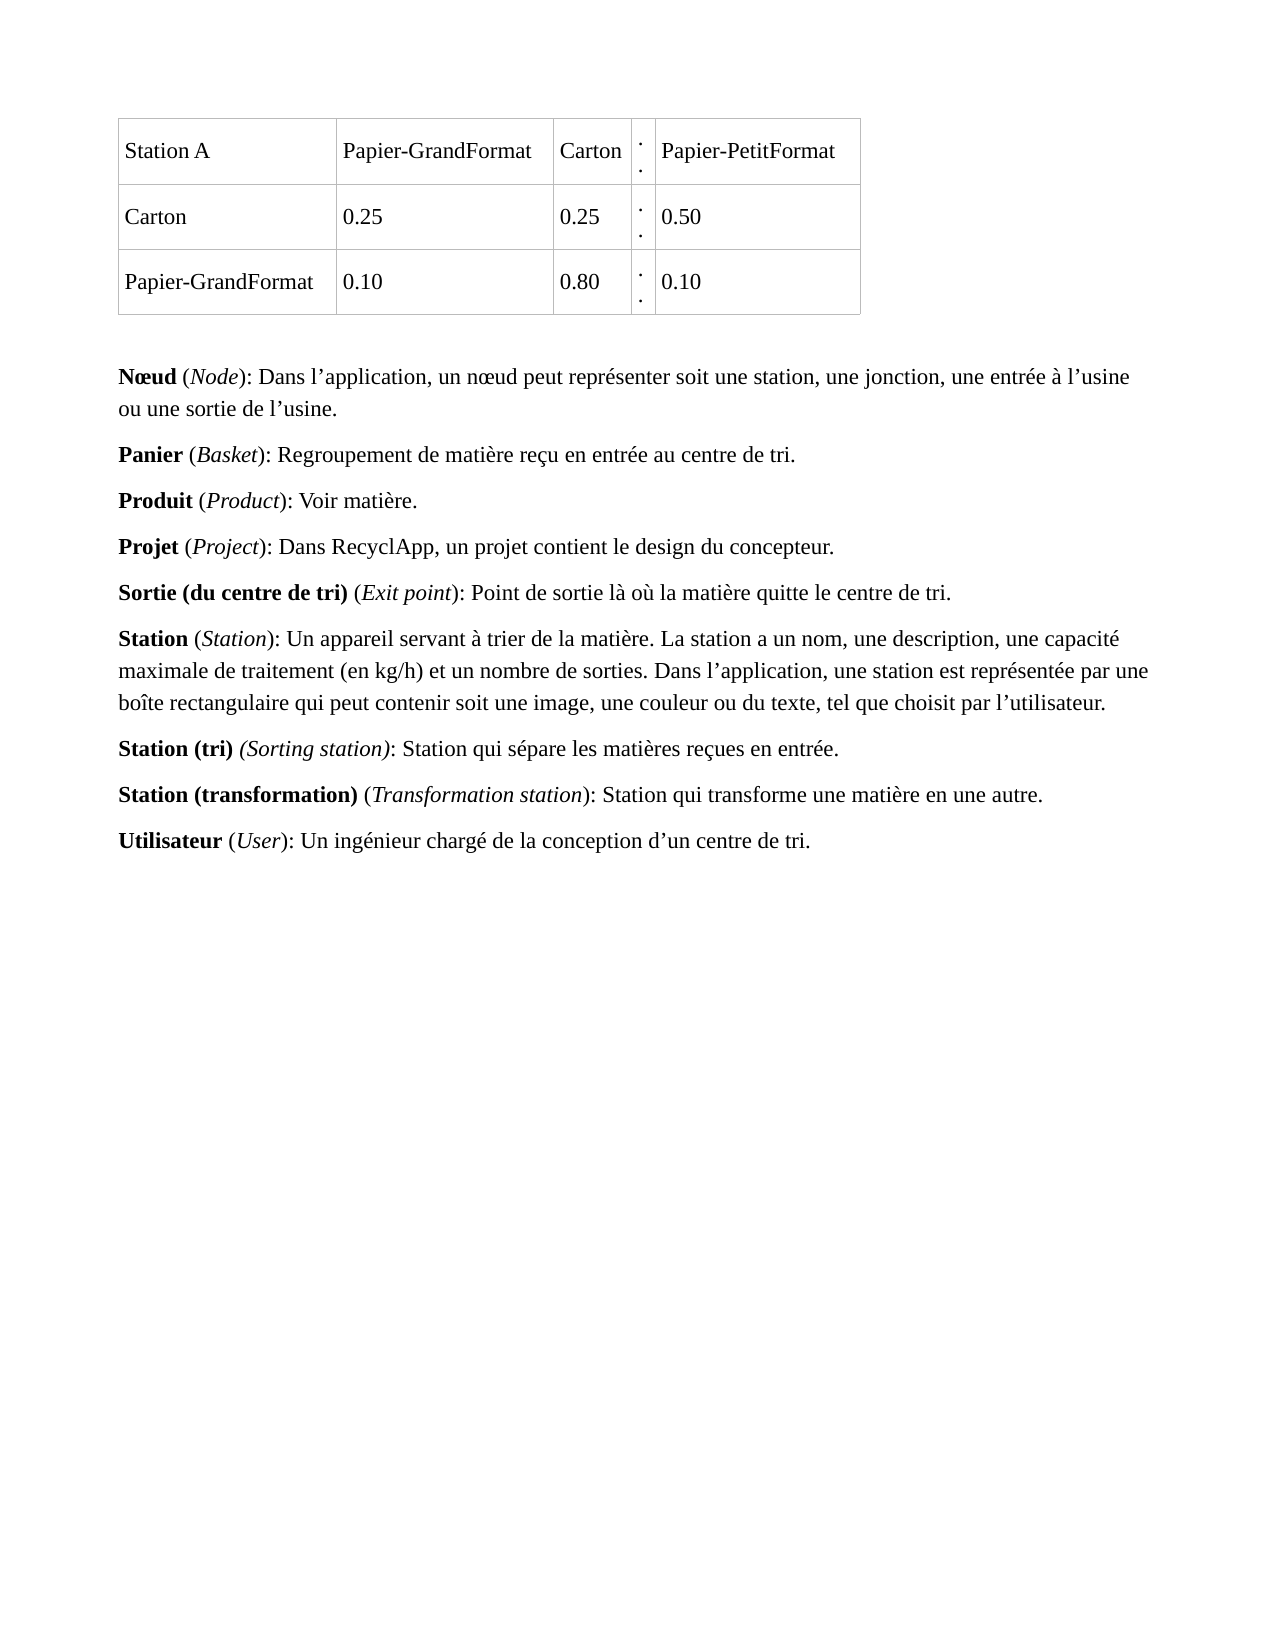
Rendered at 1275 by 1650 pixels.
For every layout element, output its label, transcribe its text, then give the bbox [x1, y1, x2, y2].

table_cell 0.10 [656, 250, 860, 314]
text Projet (Project): Dans RecyclApp, un projet contient le design du concepteur. [118, 533, 1157, 559]
text Produit (Product): Voir matière. [118, 487, 1157, 513]
text Station (transformation) (Transformation station): Station qui transforme une matière en une autre. [118, 781, 1157, 807]
table_cell 0.80 [554, 250, 631, 314]
table_header Carton [554, 119, 631, 183]
table_header Papier-GrandFormat [337, 119, 553, 183]
table_cell 0.50 [656, 185, 860, 249]
table_cell .. [632, 250, 655, 314]
table_cell Papier-GrandFormat [119, 250, 336, 314]
table_header .. [632, 119, 655, 183]
table_cell .. [632, 185, 655, 249]
text Utilisateur (User): Un ingénieur chargé de la conception d’un centre de tri. [118, 827, 1157, 853]
text Panier (Basket): Regroupement de matière reçu en entrée au centre de tri. [118, 441, 1157, 467]
table_header Station A [119, 119, 336, 183]
text Station (tri) (Sorting station): Station qui sépare les matières reçues en entrée. [118, 735, 1157, 761]
table_cell 0.25 [337, 185, 553, 249]
text Sortie (du centre de tri) (Exit point): Point de sortie là où la matière quitte le centre de tri. [118, 579, 1157, 606]
table_cell 0.25 [554, 185, 631, 249]
table_header Papier-PetitFormat [656, 119, 860, 183]
table_cell Carton [119, 185, 336, 249]
text Nœud (Node): Dans l’application, un nœud peut représenter soit une station, une jonction, une entrée à l’usine ou une sortie de l’usine. [118, 363, 1157, 421]
table_cell 0.10 [337, 250, 553, 314]
text Station (Station): Un appareil servant à trier de la matière. La station a un nom, une description, une capacité maximale de traitement (en kg/h) et un nombre de sorties. Dans l’application, une station est représentée par une boîte rectangulaire qui peut contenir soit une image, une couleur ou du texte, tel que choisit par l’utilisateur. [118, 626, 1157, 715]
